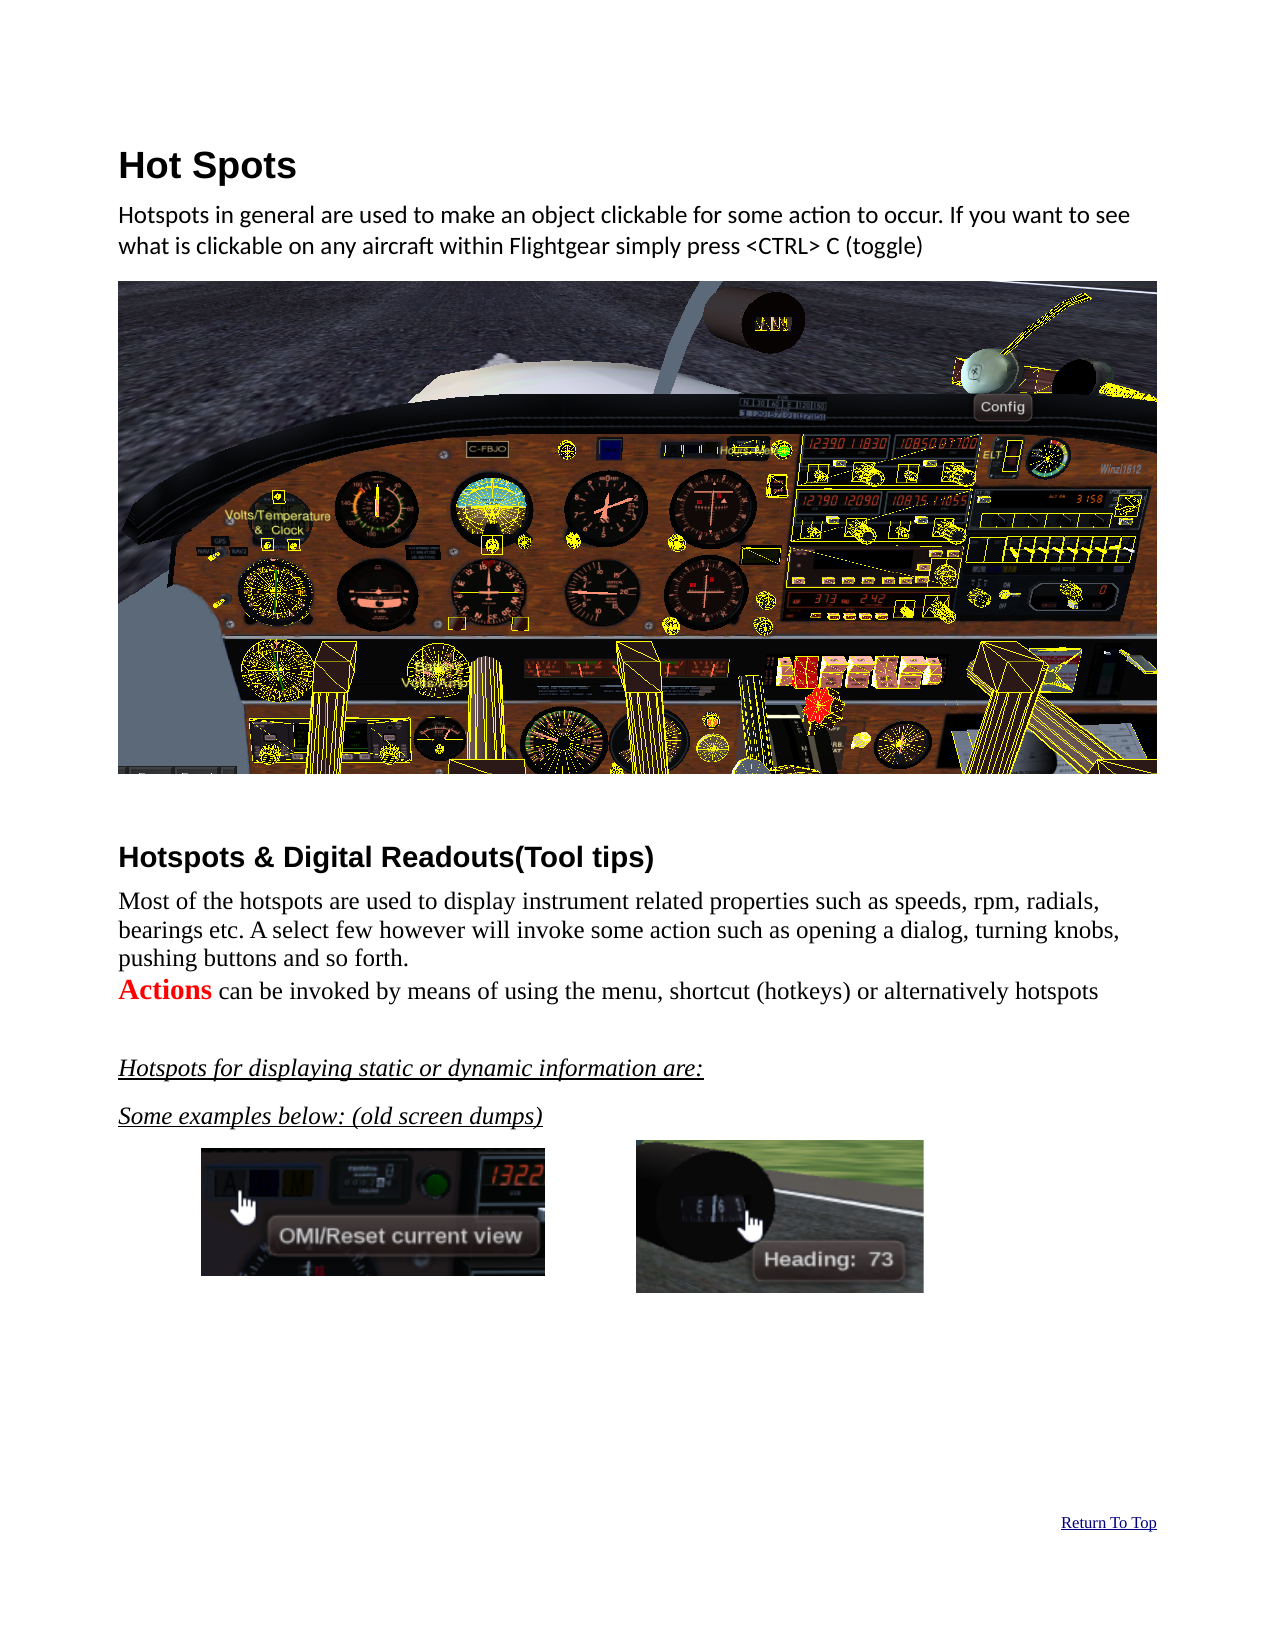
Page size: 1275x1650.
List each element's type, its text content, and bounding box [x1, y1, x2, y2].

text Some examples below: (old screen dumps) [118, 1101, 1157, 1130]
text Hotspots in general are used to make an object clickable for some action to occur. If you want to see what is clickable on any aircraft within Flightgear simply press <CTRL> C (toggle) [118, 199, 1157, 260]
table_header [117, 1149, 630, 1304]
text Hotspots for displaying static or dynamic information are: [118, 1053, 1157, 1082]
table_header [630, 1149, 1156, 1304]
subtitle Hot Spots [118, 143, 1157, 187]
text Actions can be invoked by means of using the menu, shortcut (hotkeys) or alternatively hotspots [118, 972, 1157, 1006]
subtitle Hotspots & Digital Readouts(Tool tips) [118, 840, 1157, 873]
picture [201, 1148, 545, 1276]
text Most of the hotspots are used to display instrument related properties such as speeds, rpm, radials, bearings etc. A select few however will invoke some action such as opening a dialog, turning knobs, pushing buttons and so forth. [118, 886, 1157, 972]
table_cell [630, 1304, 1156, 1333]
picture [636, 1140, 924, 1293]
table_cell [117, 1304, 630, 1333]
picture [118, 281, 1157, 774]
